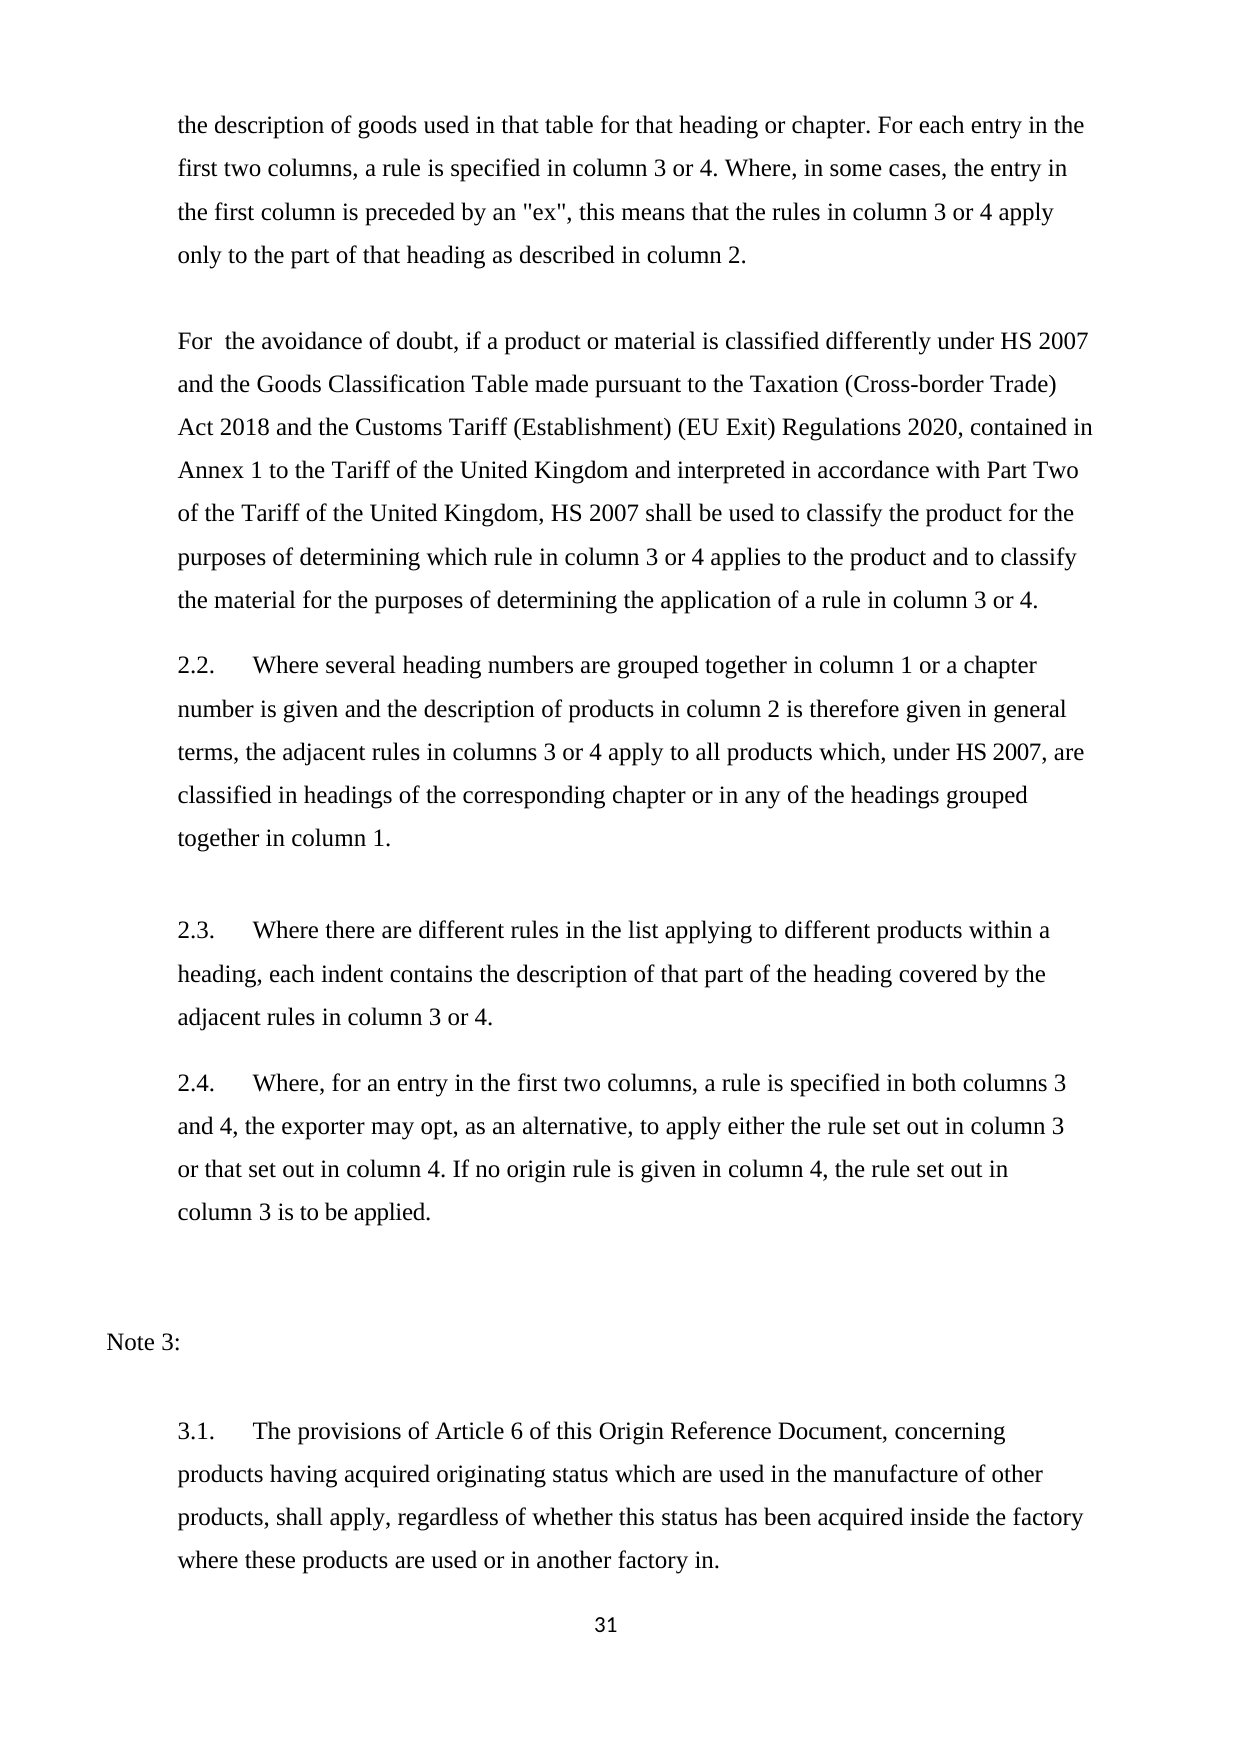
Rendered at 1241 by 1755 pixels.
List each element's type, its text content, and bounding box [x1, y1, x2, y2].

list Where there are different rules in the list applying to different products within a heading, each indent contains the description of that part of the heading covered by the adjacent rules in column 3 or 4. [177, 916, 1094, 1031]
list The provisions of Article 6 of this Origin Reference Document, concerning products having acquired originating status which are used in the manufacture of other products, shall apply, regardless of whether this status has been acquired inside the factory where these products are used or in another factory in. [177, 1416, 1086, 1574]
list the description of goods used in that table for that heading or chapter. For each entry in the first two columns, a rule is specified in column 3 or 4. Where, in some cases, the entry in the first column is preceded by an "ex", this means that the rules in column 3 or 4 apply only to the part of that heading as described in column 2. [177, 110, 1094, 268]
list Where, for an entry in the first two columns, a rule is specified in both columns 3 and 4, the exporter may opt, as an alternative, to apply either the rule set out in column 3 or that set out in column 4. If no origin rule is given in column 4, the rule set out in column 3 is to be applied. [177, 1068, 1078, 1226]
text Note 3: [106, 1327, 262, 1356]
text For the avoidance of doubt, if a product or material is classified differently under HS 2007 and the Goods Classification Table made pursuant to the Taxation (Cross-border Trade) Act 2018 and the Customs Tariff (Establishment) (EU Exit) Regulations 2020, contained in Annex 1 to the Tariff of the United Kingdom and interpreted in accordance with Part Two of the Tariff of the United Kingdom, HS 2007 shall be used to classify the product for the purposes of determining which rule in column 3 or 4 applies to the product and to classify the material for the purposes of determining the application of a rule in column 3 or 4. [177, 326, 1094, 613]
list Where several heading numbers are grouped together in column 1 or a chapter number is given and the description of products in column 2 is therefore given in general terms, the adjacent rules in columns 3 or 4 apply to all products which, under HS 2007, are classified in headings of the corresponding chapter or in any of the headings grouped together in column 1. [177, 651, 1086, 852]
